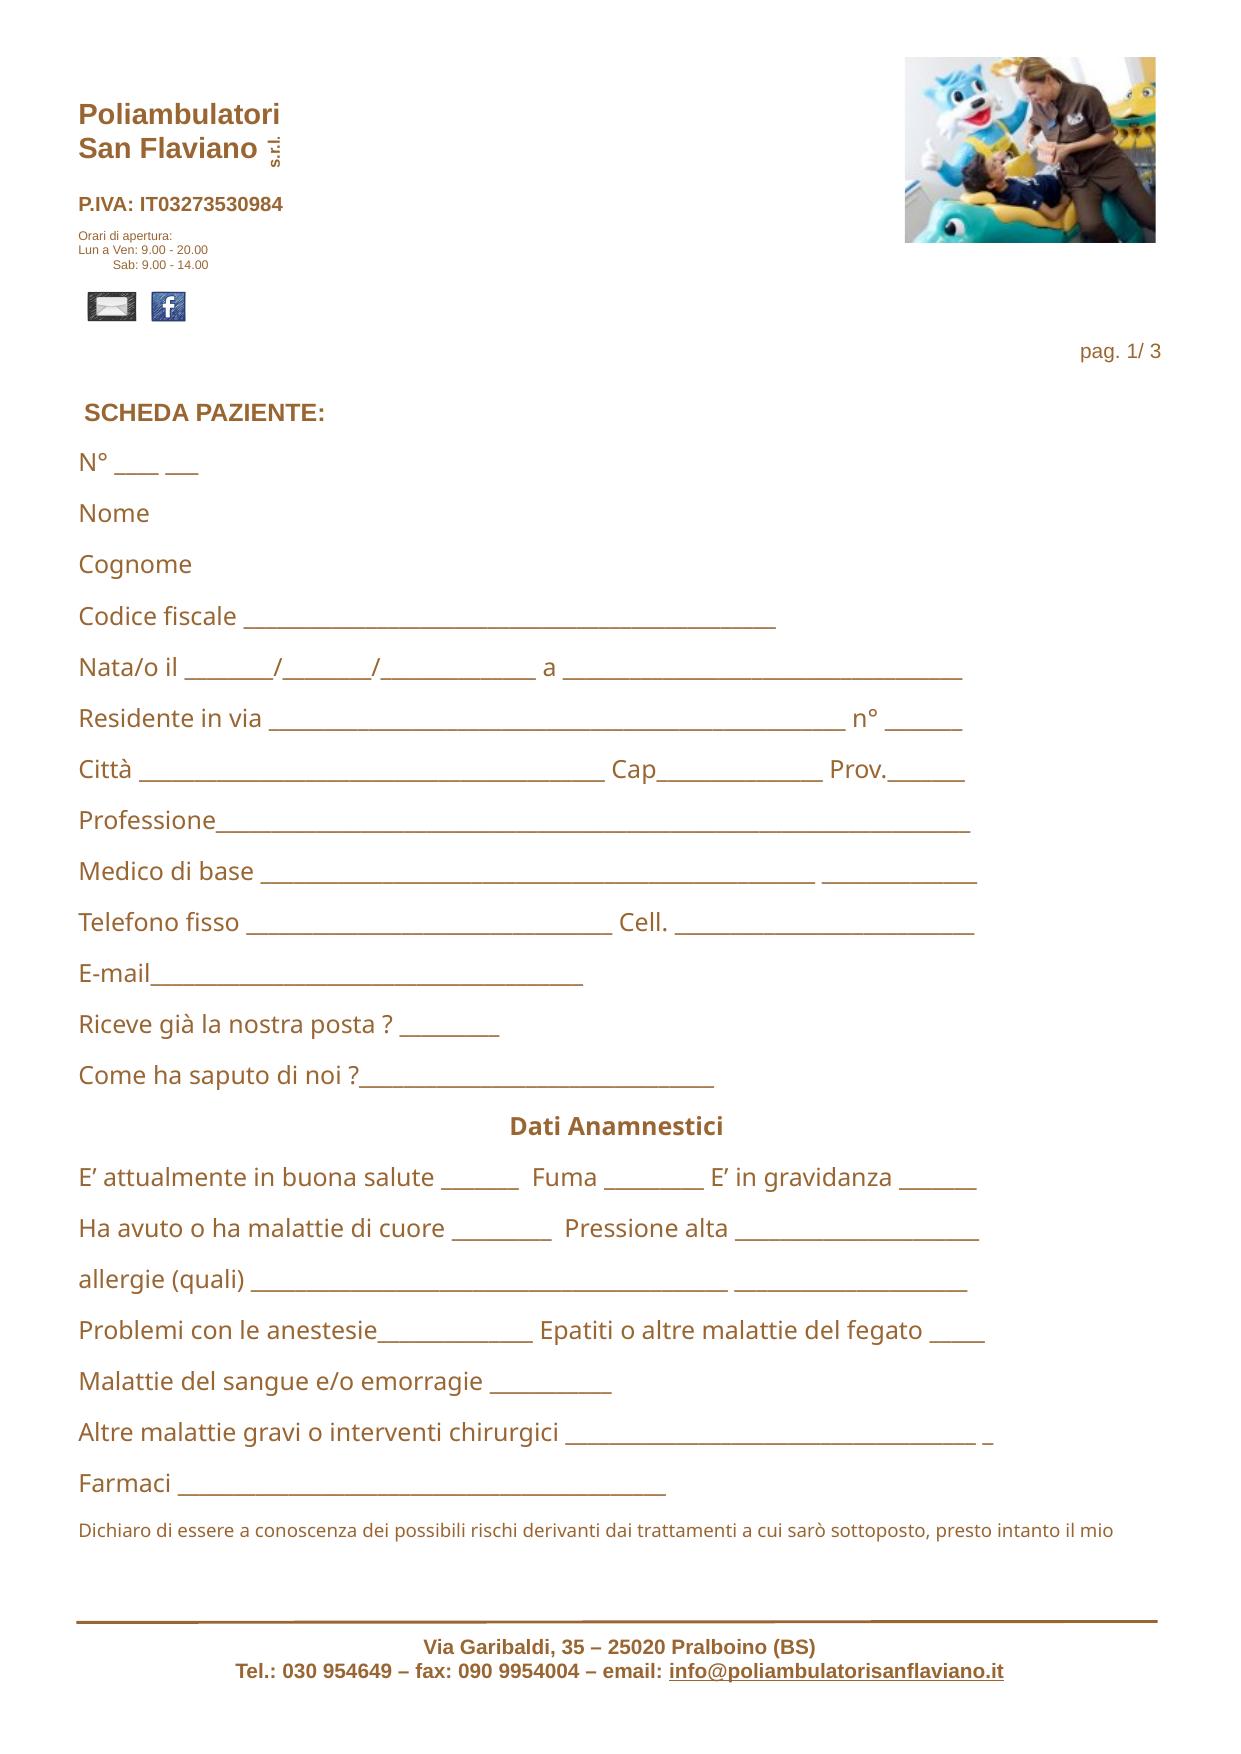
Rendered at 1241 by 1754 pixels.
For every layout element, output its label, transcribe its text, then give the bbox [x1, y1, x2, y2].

text E’ attualmente in buona salute _______ Fuma _________ E’ in gravidanza _______ [78, 1159, 1161, 1194]
text Ha avuto o ha malattie di cuore _________ Pressione alta ______________________ [78, 1211, 1161, 1245]
text Professione____________________________________________________________________ [78, 802, 1161, 836]
text Dichiaro di essere a conoscenza dei possibili rischi derivanti dai trattamenti a cui sarò sottoposto, presto intanto il mio [78, 1517, 1161, 1542]
picture [78, 286, 192, 327]
text Farmaci ____________________________________________ [78, 1466, 1161, 1500]
text Telefono fisso _________________________________ Cell. ___________________________ [78, 904, 1161, 938]
text E-mail_______________________________________ [78, 955, 1161, 989]
text N° ____ ___ [78, 445, 1161, 479]
text Codice fiscale ________________________________________________ [78, 598, 1161, 632]
text Nome <o.first_name> [78, 496, 1161, 530]
text Problemi con le anestesie______________ Epatiti o altre malattie del fegato _____ [78, 1313, 1161, 1347]
picture [904, 57, 1156, 243]
text Dati Anamnestici [78, 1108, 1161, 1143]
text Residente in via ____________________________________________________ n° _______ [78, 700, 1161, 734]
text Riceve già la nostra posta ? _________ [78, 1006, 1161, 1041]
text Cognome <o.last_name> [78, 547, 1161, 581]
text Altre malattie gravi o interventi chirurgici _____________________________________ _ [78, 1415, 1161, 1449]
text Malattie del sangue e/o emorragie ___________ [78, 1364, 1161, 1398]
text Città __________________________________________ Cap_______________ Prov._______ [78, 751, 1161, 785]
table_header SCHEDA PAZIENTE: <o.name> [78, 392, 1161, 445]
text Nata/o il ________/________/______________ a ____________________________________ [78, 649, 1161, 683]
text Come ha saputo di noi ?________________________________ [78, 1057, 1161, 1092]
text Medico di base __________________________________________________ ______________ [78, 853, 1161, 887]
text allergie (quali) ___________________________________________ _____________________ [78, 1262, 1161, 1296]
